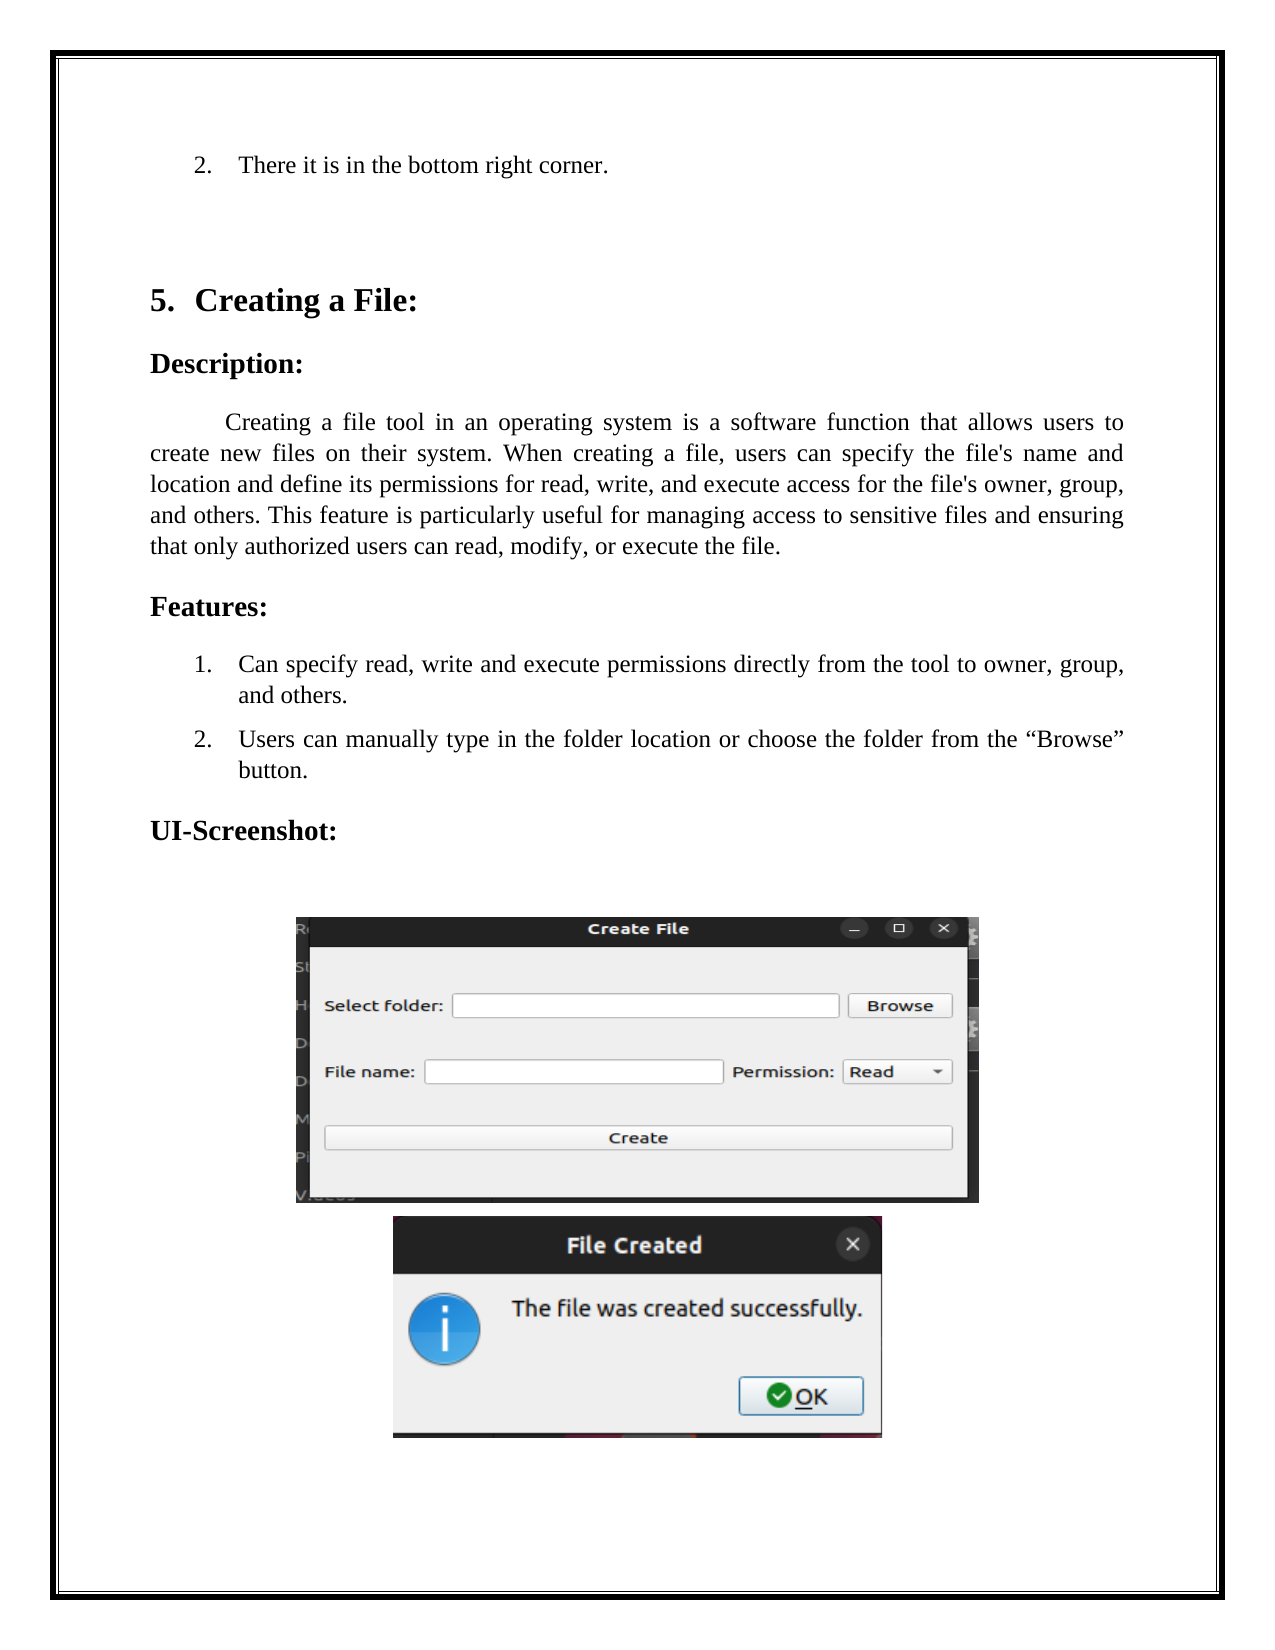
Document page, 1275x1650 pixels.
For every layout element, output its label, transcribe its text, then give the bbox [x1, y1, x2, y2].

list Can specify read, write and execute permissions directly from the tool to owner, group, and others. [194, 649, 1125, 709]
list There it is in the bottom right corner. [194, 150, 1125, 179]
subtitle Creating a File: [150, 281, 1125, 319]
picture [393, 1216, 883, 1438]
subtitle UI-Screenshot: [150, 813, 1125, 847]
picture [296, 917, 432, 1148]
subtitle Description: [150, 346, 1125, 379]
text Creating a file tool in an operating system is a software function that allows users to create new files on their system. When creating a file, users can specify the file's name and location and define its permissions for read, write, and execute access for the file's owner, group, and others. This feature is particularly useful for managing access to sensitive files and ensuring that only authorized users can read, modify, or execute the file. [150, 407, 1125, 559]
subtitle Features: [150, 589, 1125, 622]
list Users can manually type in the folder location or choose the folder from the “Browse” button. [194, 724, 1125, 784]
